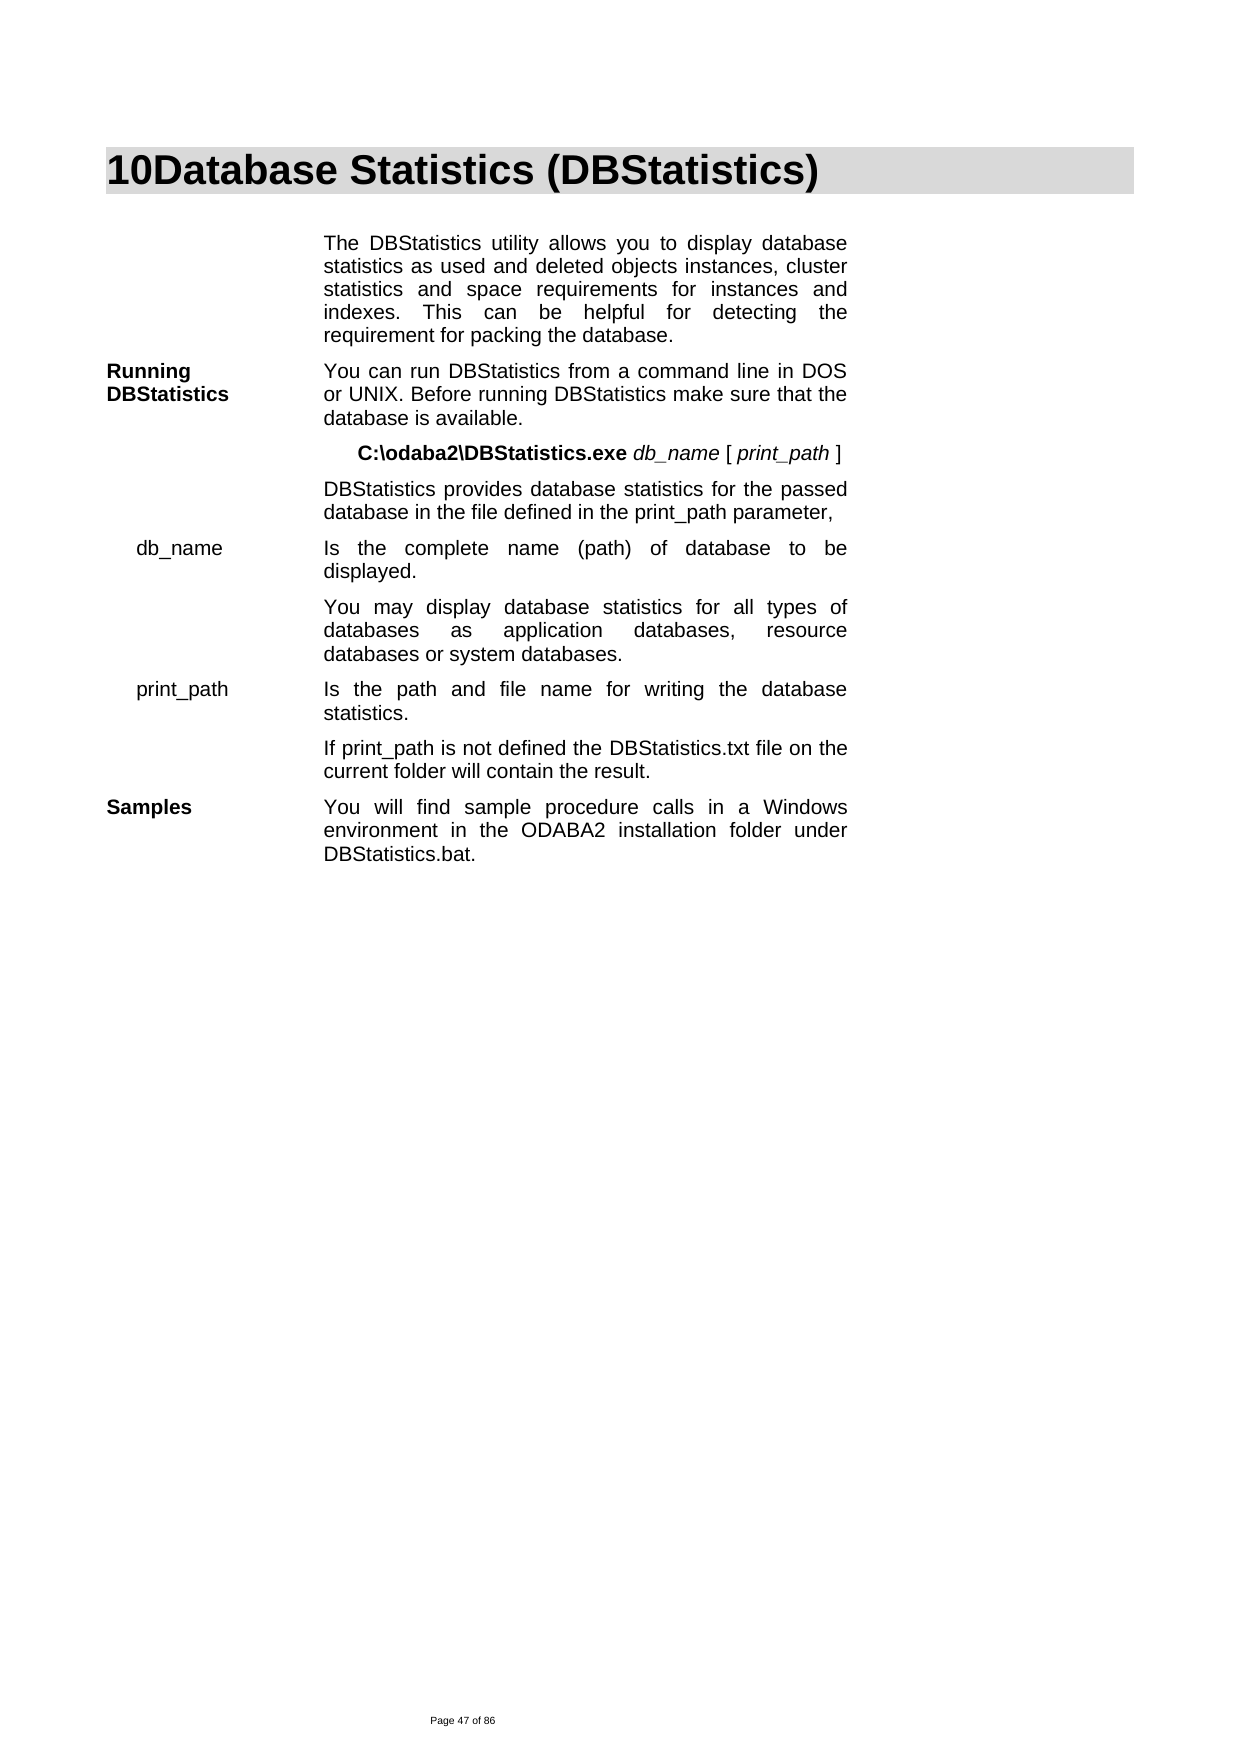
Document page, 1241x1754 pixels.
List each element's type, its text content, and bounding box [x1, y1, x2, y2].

table_cell Samples [95, 796, 312, 878]
table_cell You can run DBStatistics from a command line in DOS or UNIX. Before running DBStatistics make sure that the database is available. C:\odaba2\DBStatistics.exe db_name [ print_path ] DBStatistics provides database statistics for the passed database in the file defined in the print_path parameter, [312, 360, 859, 537]
table_cell Is the complete name (path) of database to be displayed. You may display database statistics for all types of databases as application databases, resource databases or system databases. [312, 537, 859, 678]
table_header [95, 231, 312, 360]
table_cell You will find sample procedure calls in a Windows environment in the ODABA2 installation folder under DBStatistics.bat. [312, 796, 859, 878]
table_cell print_path [95, 678, 312, 796]
table_cell Is the path and file name for writing the database statistics. If print_path is not defined the DBStatistics.txt file on the current folder will contain the result. [312, 678, 859, 796]
table_cell Running DBStatistics [95, 360, 312, 537]
table_header The DBStatistics utility allows you to display database statistics as used and deleted objects instances, cluster statistics and space requirements for instances and indexes. This can be helpful for detecting the requirement for packing the database. [312, 231, 859, 360]
table_cell db_name [95, 537, 312, 678]
subtitle Database Statistics (DBStatistics) [106, 147, 1134, 194]
